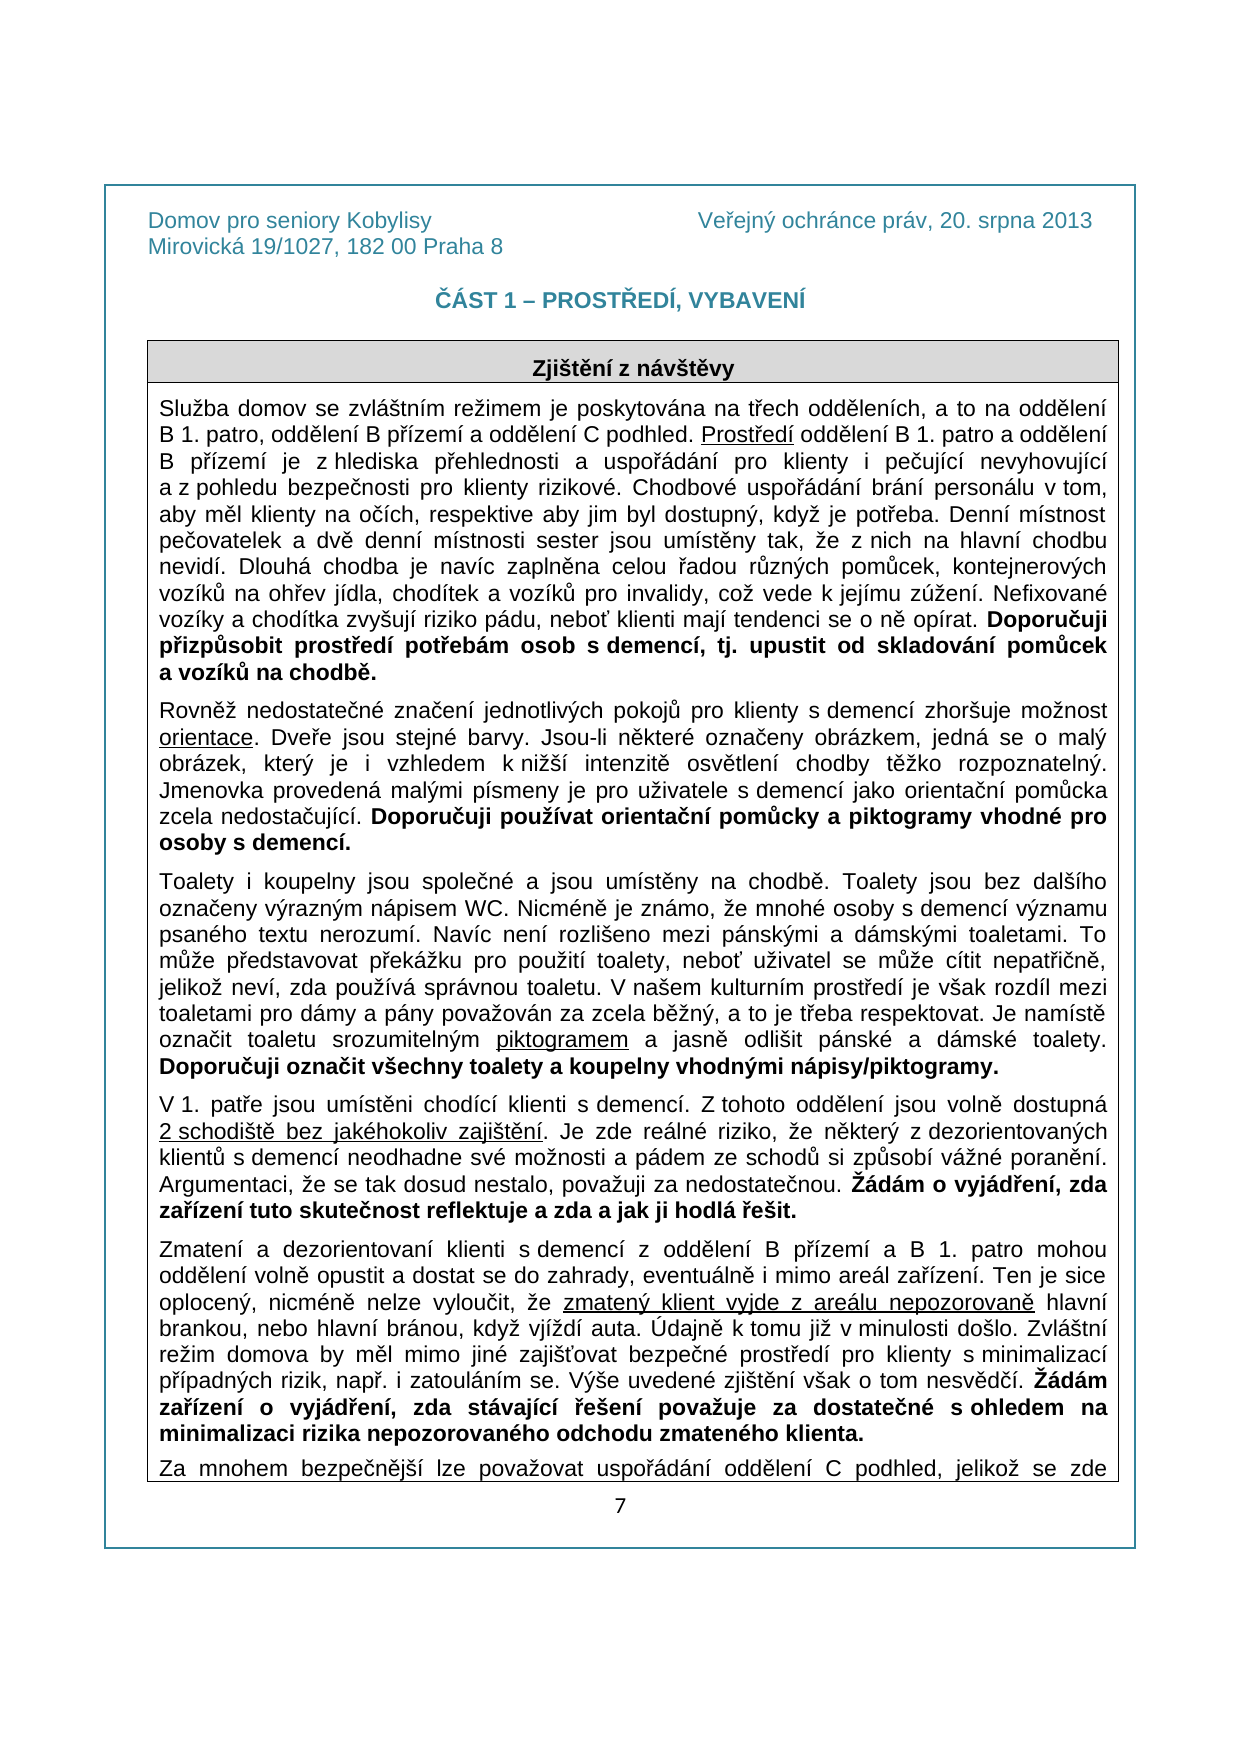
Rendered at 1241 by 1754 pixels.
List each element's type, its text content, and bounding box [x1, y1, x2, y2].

table_cell Služba domov se zvláštním režimem je poskytována na třech odděleních, a to na oddělení B 1. patro, oddělení B přízemí a oddělení C podhled. Prostředí oddělení B 1. patro a oddělení B přízemí je z hlediska přehlednosti a uspořádání pro klienty i pečující nevyhovující a z pohledu bezpečnosti pro klienty rizikové. Chodbové uspořádání brání personálu v tom, aby měl klienty na očích, respektive aby jim byl dostupný, když je potřeba. Denní místnost pečovatelek a dvě denní místnosti sester jsou umístěny tak, že z nich na hlavní chodbu nevidí. Dlouhá chodba je navíc zaplněna celou řadou různých pomůcek, kontejnerových vozíků na ohřev jídla, chodítek a vozíků pro invalidy, což vede k jejímu zúžení. Nefixované vozíky a chodítka zvyšují riziko pádu, neboť klienti mají tendenci se o ně opírat. Doporučuji přizpůsobit prostředí potřebám osob s demencí, tj. upustit od skladování pomůcek a vozíků na chodbě. Rovněž nedostatečné značení jednotlivých pokojů pro klienty s demencí zhoršuje možnost orientace. Dveře jsou stejné barvy. Jsou-li některé označeny obrázkem, jedná se o malý obrázek, který je i vzhledem k nižší intenzitě osvětlení chodby těžko rozpoznatelný. Jmenovka provedená malými písmeny je pro uživatele s demencí jako orientační pomůcka zcela nedostačující. Doporučuji používat orientační pomůcky a piktogramy vhodné pro osoby s demencí. Toalety i koupelny jsou společné a jsou umístěny na chodbě. Toalety jsou bez dalšího označeny výrazným nápisem WC. Nicméně je známo, že mnohé osoby s demencí významu psaného textu nerozumí. Navíc není rozlišeno mezi pánskými a dámskými toaletami. To může představovat překážku pro použití toalety, neboť uživatel se může cítit nepatřičně, jelikož neví, zda používá správnou toaletu. V našem kulturním prostředí je však rozdíl mezi toaletami pro dámy a pány považován za zcela běžný, a to je třeba respektovat. Je namístě označit toaletu srozumitelným piktogramem a jasně odlišit pánské a dámské toalety. Doporučuji označit všechny toalety a koupelny vhodnými nápisy/piktogramy. V 1. patře jsou umístěni chodící klienti s demencí. Z tohoto oddělení jsou volně dostupná 2 schodiště bez jakéhokoliv zajištění. Je zde reálné riziko, že některý z dezorientovaných klientů s demencí neodhadne své možnosti a pádem ze schodů si způsobí vážné poranění. Argumentaci, že se tak dosud nestalo, považuji za nedostatečnou. Žádám o vyjádření, zda zařízení tuto skutečnost reflektuje a zda a jak ji hodlá řešit. Zmatení a dezorientovaní klienti s demencí z oddělení B přízemí a B 1. patro mohou oddělení volně opustit a dostat se do zahrady, eventuálně i mimo areál zařízení. Ten je sice oplocený, nicméně nelze vyloučit, že zmatený klient vyjde z areálu nepozorovaně hlavní brankou, nebo hlavní bránou, když vjíždí auta. Údajně k tomu již v minulosti došlo. Zvláštní režim domova by měl mimo jiné zajišťovat bezpečné prostředí pro klienty s minimalizací případných rizik, např. i zatouláním se. Výše uvedené zjištění však o tom nesvědčí. Žádám zařízení o vyjádření, zda stávající řešení považuje za dostatečné s ohledem na minimalizaci rizika nepozorovaného odchodu zmateného klienta. Za mnohem bezpečnější lze považovat uspořádání oddělení C podhled, jelikož se zde [148, 383, 1118, 1481]
text ČÁST 1 – PROSTŘEDÍ, VYBAVENÍ [148, 287, 1092, 314]
table_header Zjištění z návštěvy [148, 341, 1118, 382]
